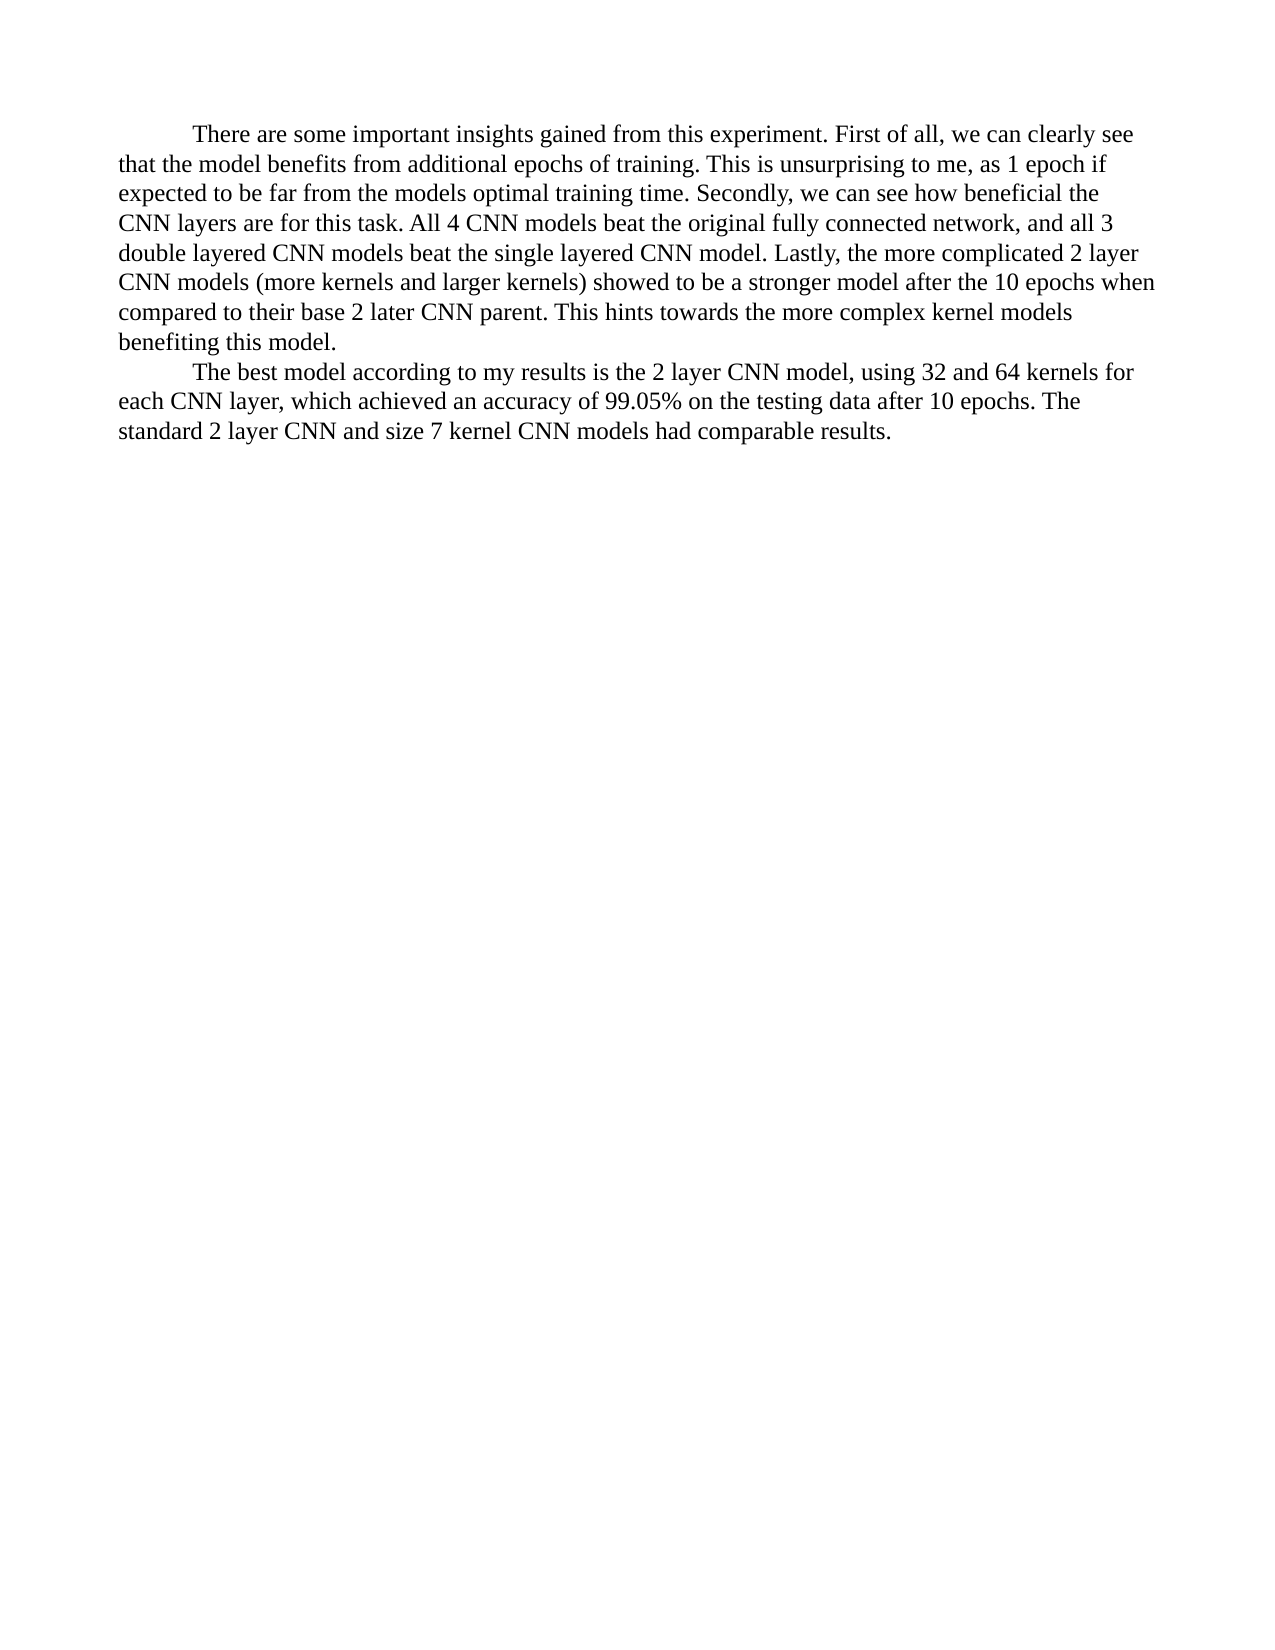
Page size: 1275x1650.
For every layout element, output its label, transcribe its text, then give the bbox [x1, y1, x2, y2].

text There are some important insights gained from this experiment. First of all, we can clearly see that the model benefits from additional epochs of training. This is unsurprising to me, as 1 epoch if expected to be far from the models optimal training time. Secondly, we can see how beneficial the CNN layers are for this task. All 4 CNN models beat the original fully connected network, and all 3 double layered CNN models beat the single layered CNN model. Lastly, the more complicated 2 layer CNN models (more kernels and larger kernels) showed to be a stronger model after the 10 epochs when compared to their base 2 later CNN parent. This hints towards the more complex kernel models benefiting this model. [118, 118, 1157, 356]
text The best model according to my results is the 2 layer CNN model, using 32 and 64 kernels for each CNN layer, which achieved an accuracy of 99.05% on the testing data after 10 epochs. The standard 2 layer CNN and size 7 kernel CNN models had comparable results. [118, 356, 1157, 445]
